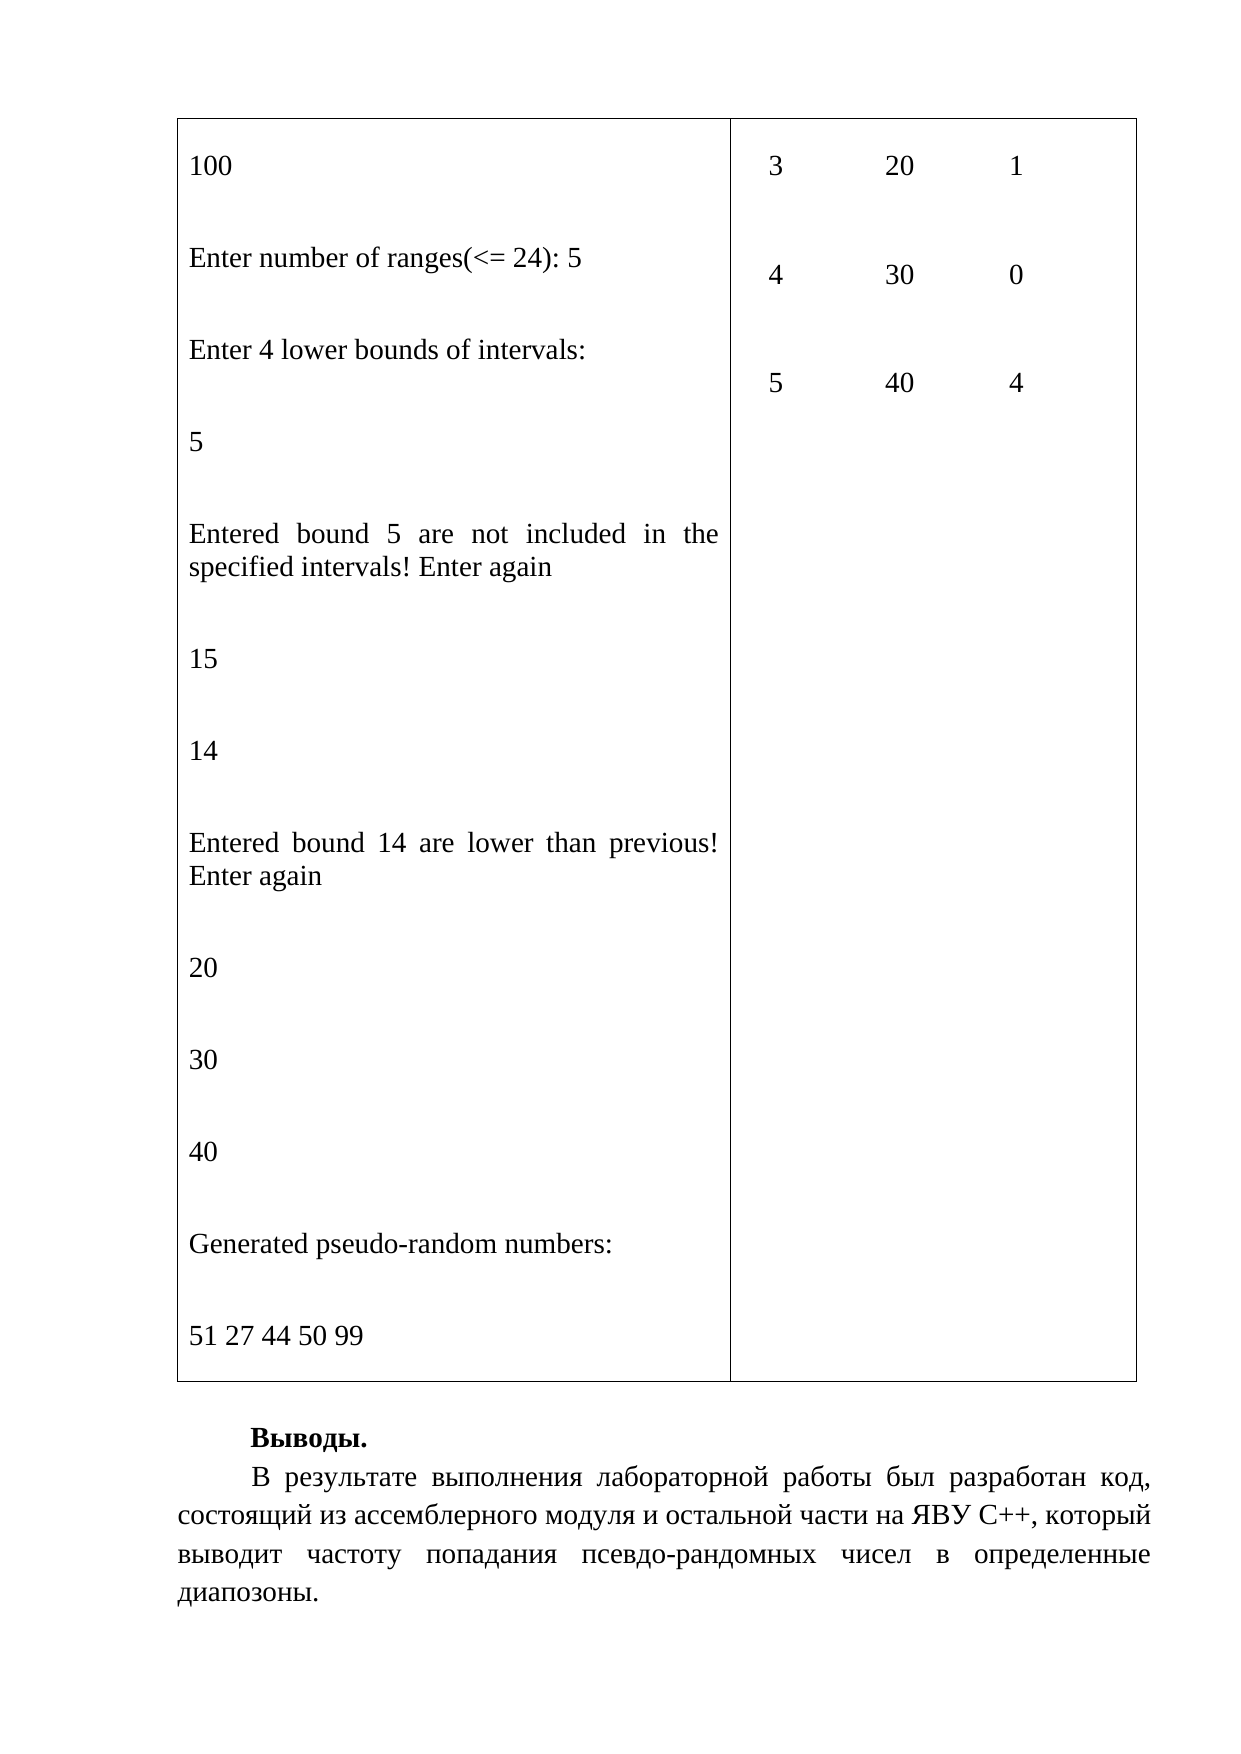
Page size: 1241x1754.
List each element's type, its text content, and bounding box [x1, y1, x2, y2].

text Выводы. [177, 1420, 1152, 1454]
table_cell 100 Enter number of ranges(<= 24): 5 Enter 4 lower bounds of intervals: 5 Entered bound 5 are not included in the specified intervals! Enter again 15 14 Entered bound 14 are lower than previous! Enter again 20 30 40 Generated pseudo-random numbers: 51 27 44 50 99 [178, 119, 730, 1381]
table_cell 3 20 1 4 30 0 5 40 4 [731, 119, 1136, 1381]
text В результате выполнения лабораторной работы был разработан код, состоящий из ассемблерного модуля и остальной части на ЯВУ С++, который выводит частоту попадания псевдо-рандомных чисел в определенные диапозоны. [177, 1459, 1152, 1608]
